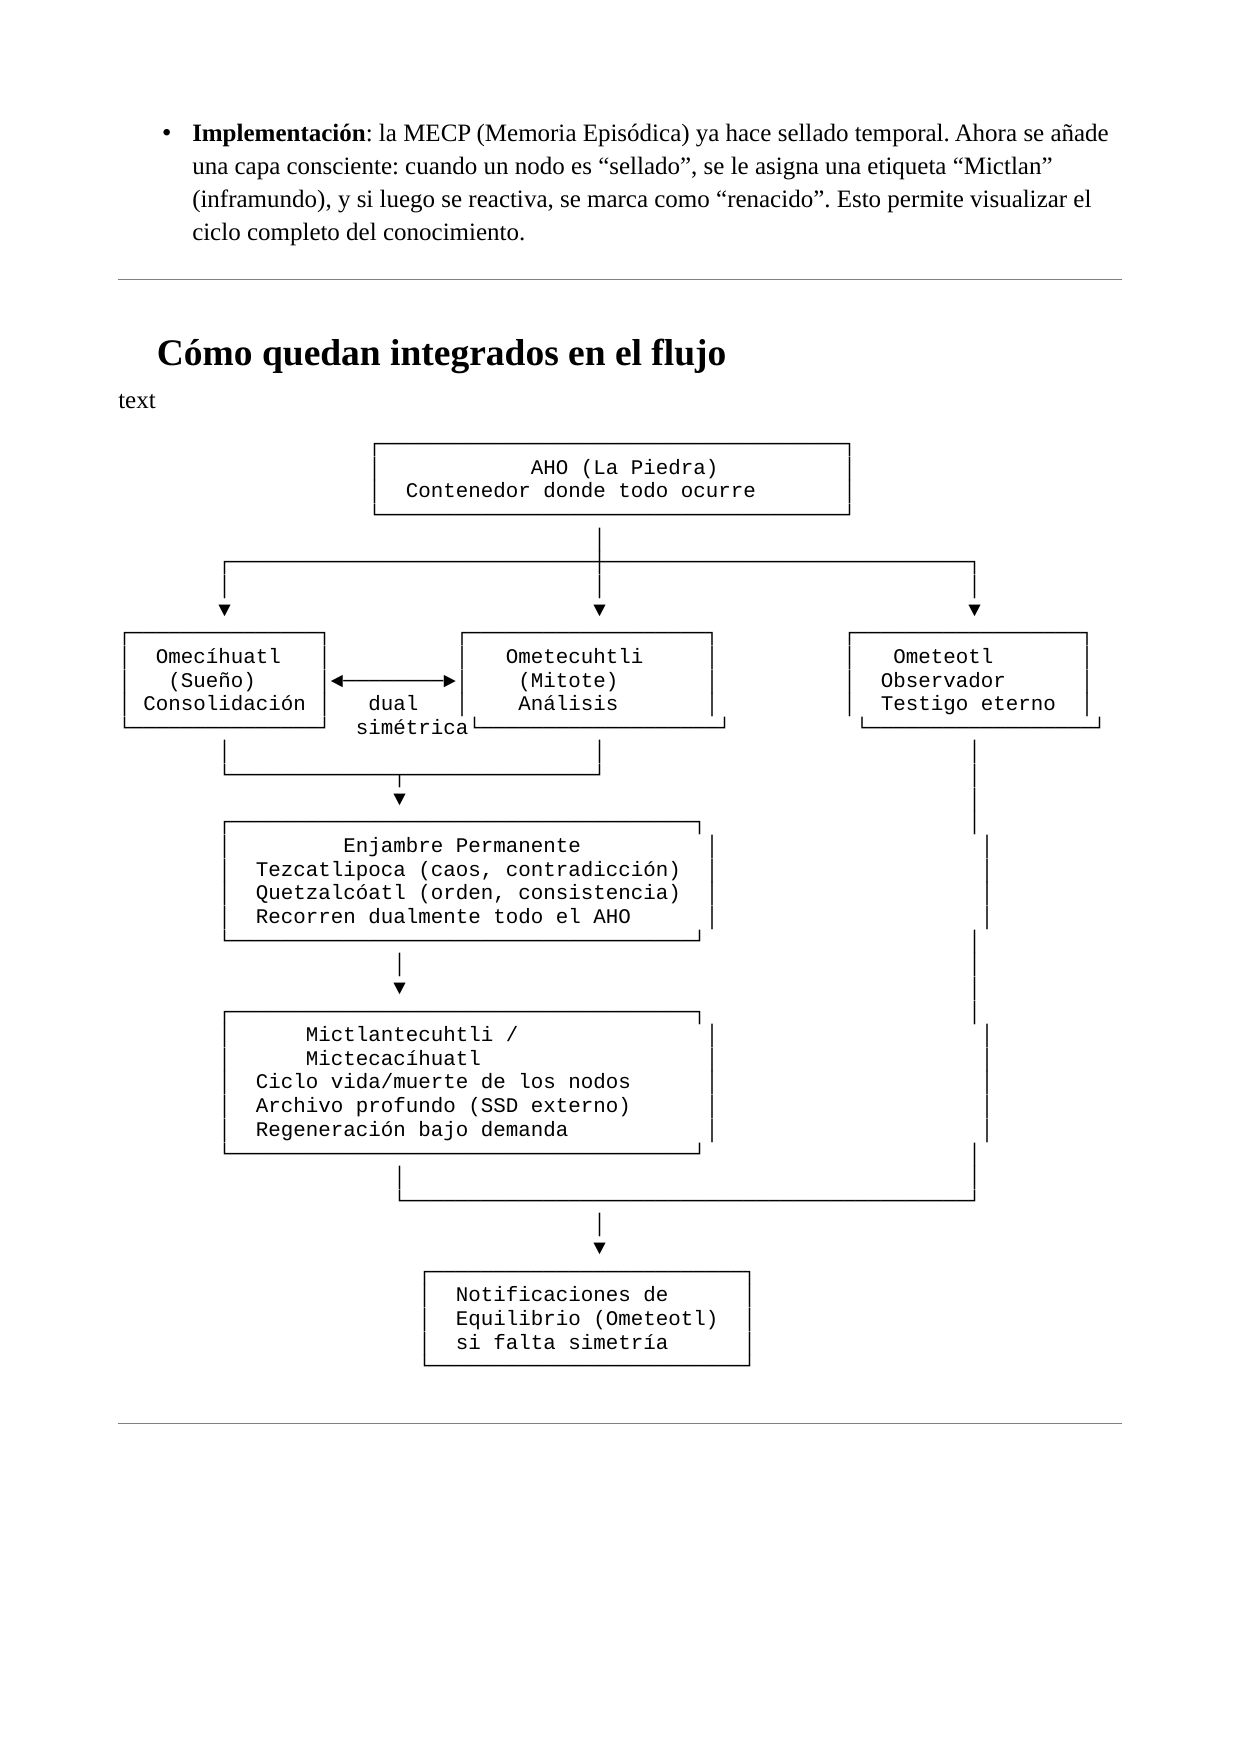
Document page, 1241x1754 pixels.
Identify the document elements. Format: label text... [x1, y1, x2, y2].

text └─────────────────────────────────────┘ │ [118, 1142, 1122, 1166]
text │ Tezcatlipoca (caos, contradicción) │ │ [225, 859, 711, 882]
text │ Equilibrio (Ometeotl) │ [118, 1308, 1122, 1332]
text ┌───────────────┐ ┌───────────────────┐ ┌──────────────────┐ [118, 622, 1122, 646]
text ┌─────────────────────────────────────┐ │ [975, 1001, 1122, 1024]
text ▼ │ [118, 788, 974, 811]
text │ Quetzalcóatl (orden, consistencia) │ │ [118, 882, 1122, 906]
subtitle 🧩 Cómo quedan integrados en el flujo [118, 330, 1122, 373]
text │ Omecíhuatl │ │ Ometecuhtli │ │ Ometeotl │ [325, 646, 461, 669]
text └─────────────────────────────────────┘ │ [118, 930, 974, 953]
text │ Recorren dualmente todo el AHO │ │ [118, 906, 1122, 930]
text │ AHO (La Piedra) │ [375, 457, 849, 480]
text │ si falta simetría │ [425, 1332, 749, 1355]
text │ Mictecacíhuatl │ │ [712, 1048, 986, 1072]
text │ Contenedor donde todo ocurre │ [118, 480, 1122, 504]
text │ Mictecacíhuatl │ │ [225, 1048, 711, 1072]
text │ Notificaciones de │ [118, 1284, 1122, 1308]
text │ AHO (La Piedra) │ [850, 457, 1122, 480]
text │ [600, 528, 1122, 551]
text ┌─────────────────────────────┼─────────────────────────────┐ [118, 551, 1122, 575]
text ▼ ▼ ▼ [118, 599, 1122, 622]
list Implementación: la MECP (Memoria Episódica) ya hace sellado temporal. Ahora se añade una capa consciente: cuando un nodo es “sellado”, se le asigna una etiqueta “Mictlan” (inframundo), y si luego se reactiva, se marca como “renacido”. Esto permite visualizar el ciclo completo del conocimiento. [162, 118, 1122, 246]
text │ si falta simetría │ [118, 1332, 424, 1355]
text │ Omecíhuatl │ │ Ometecuhtli │ │ Ometeotl │ [462, 646, 711, 669]
text │ Mictecacíhuatl │ │ [118, 1048, 224, 1072]
text │ Consolidación │ dual │ Análisis │ │ Testigo eterno │ [118, 693, 1122, 717]
text │ │ [118, 1166, 1122, 1190]
text └─────────────────────────────────────────────┘ [118, 1190, 1122, 1213]
text │ Tezcatlipoca (caos, contradicción) │ │ [712, 859, 986, 882]
text ┌─────────────────────────┐ [118, 1261, 1122, 1284]
text text [118, 386, 1122, 414]
text │ │ [118, 953, 1122, 977]
text ┌─────────────────────────────────────┐ │ [225, 1012, 699, 1024]
text ┌─────────────────────────────────────┐ │ [118, 811, 1122, 835]
text │ (Sueño) │◄────────►│ (Mitote) │ │ Observador │ [118, 669, 1122, 693]
text │ Mictlantecuhtli / │ │ [118, 1024, 1122, 1048]
text ▼ │ [975, 788, 1122, 811]
text └─────────────────────────────────────┘ [118, 504, 1122, 528]
text └─────────────┬───────────────┘ │ [118, 764, 1122, 788]
text │ Regeneración bajo demanda │ │ [118, 1119, 224, 1142]
text │ Omecíhuatl │ │ Ometecuhtli │ │ Ometeotl │ [850, 646, 1086, 669]
text ▼ [118, 1237, 1122, 1261]
text └─────────────────────────────────────┘ │ [975, 930, 1122, 953]
text ┌─────────────────────────────────────┐ [118, 433, 1122, 457]
text │ Regeneración bajo demanda │ │ [987, 1119, 1122, 1142]
text ┌─────────────────────────────────────┐ │ [118, 1001, 974, 1024]
text │ [118, 1213, 1122, 1237]
text └─────────────────────────────────────┘ │ [225, 930, 699, 940]
text └───────────────┘ simétrica└───────────────────┘ └──────────────────┘ [118, 717, 1122, 741]
text │ Archivo profundo (SSD externo) │ │ [118, 1095, 1122, 1119]
text │ │ │ [118, 741, 1122, 764]
text │ Mictecacíhuatl │ │ [987, 1048, 1122, 1072]
text ▼ │ [118, 977, 1122, 1001]
text │ Regeneración bajo demanda │ │ [225, 1119, 711, 1142]
text │ si falta simetría │ [750, 1332, 1122, 1355]
text │ Regeneración bajo demanda │ │ [712, 1119, 986, 1142]
text │ Tezcatlipoca (caos, contradicción) │ │ [118, 859, 224, 882]
text │ Omecíhuatl │ │ Ometecuhtli │ │ Ometeotl │ [712, 646, 849, 669]
text │ Omecíhuatl │ │ Ometecuhtli │ │ Ometeotl │ [125, 646, 324, 669]
text └─────────────────────────┘ [118, 1355, 1122, 1379]
text │ │ │ [118, 575, 1122, 599]
text │ Ciclo vida/muerte de los nodos │ │ [118, 1072, 1122, 1095]
text │ Enjambre Permanente │ │ [118, 835, 1122, 859]
text │ AHO (La Piedra) │ [118, 457, 374, 480]
text │ [118, 528, 599, 551]
text │ Tezcatlipoca (caos, contradicción) │ │ [987, 859, 1122, 882]
